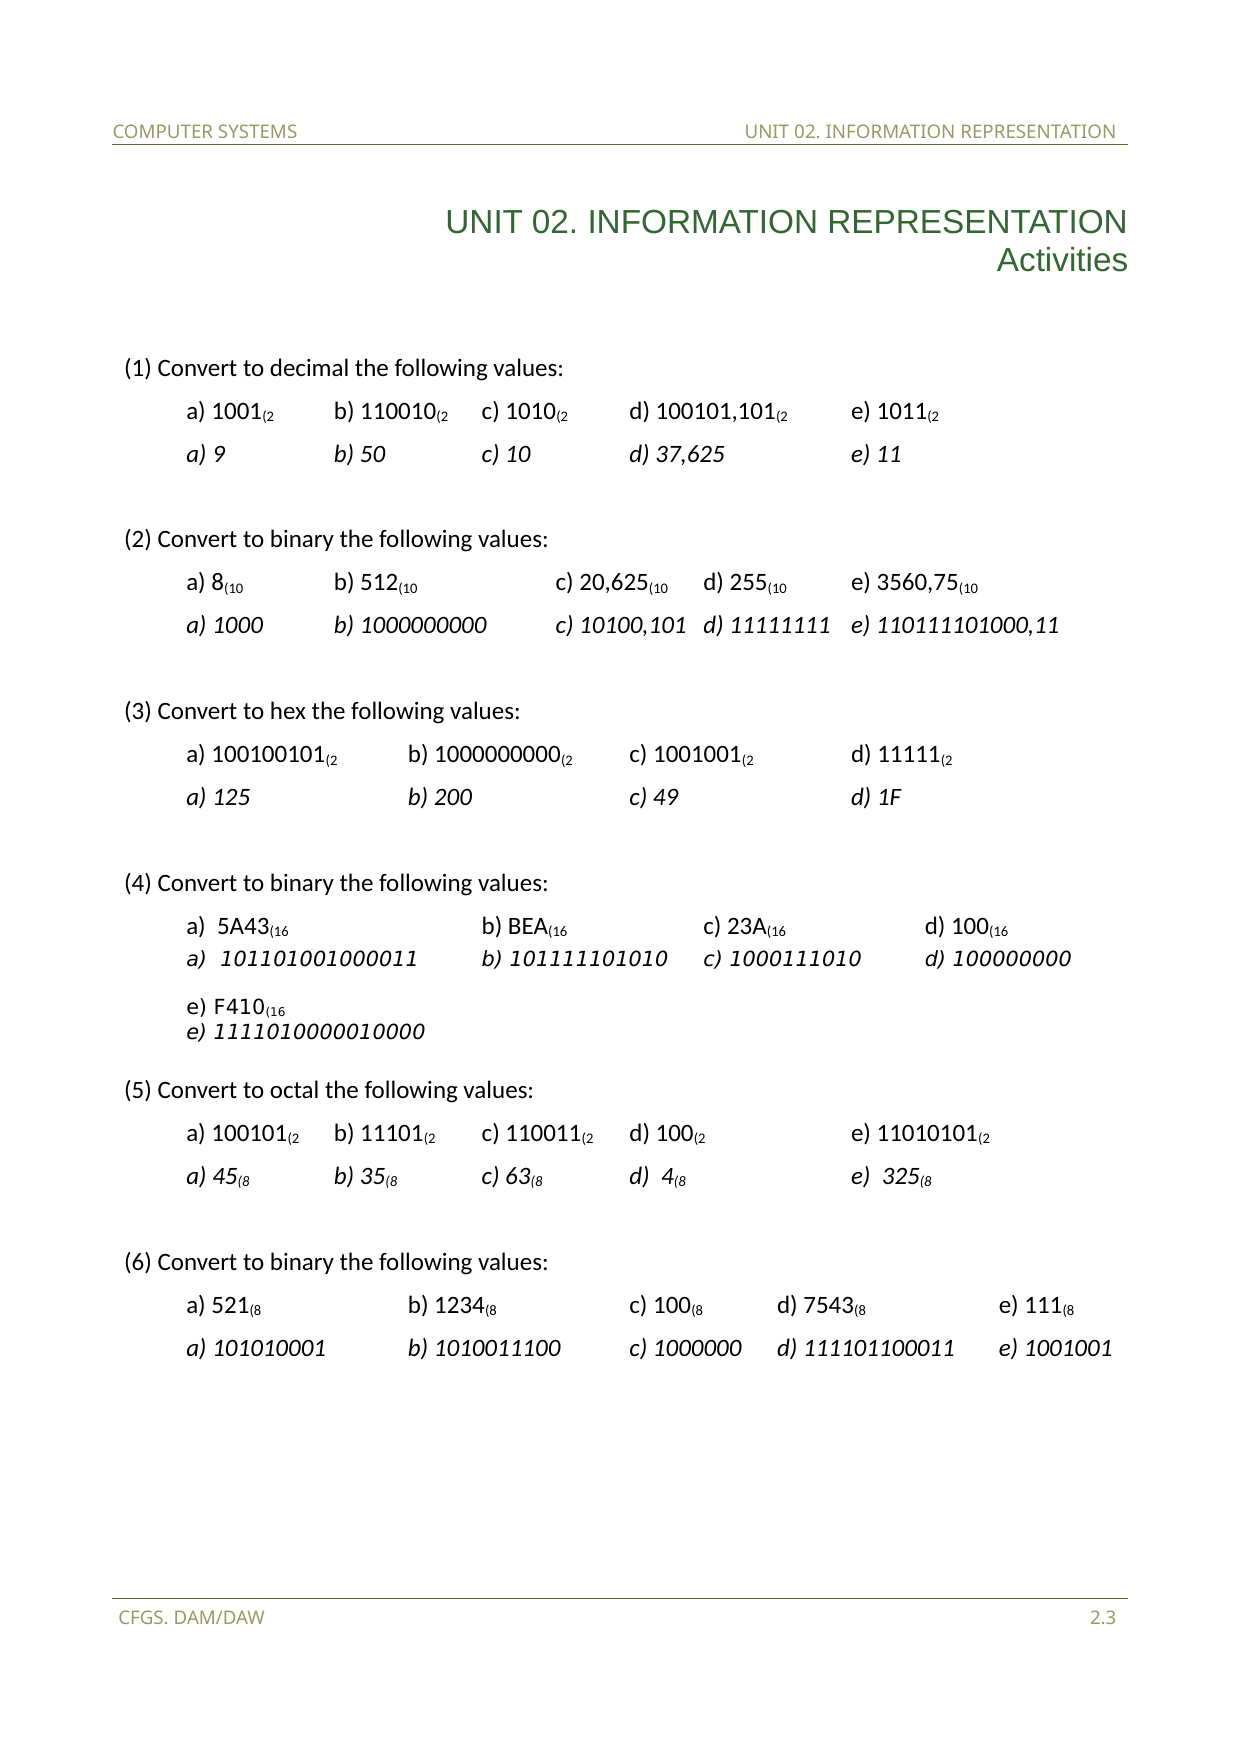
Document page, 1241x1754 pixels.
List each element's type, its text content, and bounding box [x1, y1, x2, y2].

text UNIT 02. Information Representation [112, 202, 1128, 240]
text (6) Convert to binary the following values: [112, 1246, 1128, 1276]
text (1) Convert to decimal the following values: [112, 352, 1128, 382]
text (2) Convert to binary the following values: [112, 524, 1128, 554]
text a) 8(10 b) 512(10 c) 20,625(10 d) 255(10 e) 3560,75(10 [112, 567, 1128, 597]
text a) 100101(2 b) 11101(2 c) 110011(2 d) 100(2 e) 11010101(2 [112, 1117, 1128, 1148]
text a) 100100101(2 b) 1000000000(2 c) 1001001(2 d) 11111(2 [112, 738, 1128, 769]
text a) 101101001000011 b) 101111101010 c) 1000111010 d) 100000000 [112, 947, 1128, 971]
text a) 5A43(16 b) BEA(16 c) 23A(16 d) 100(16 [112, 910, 1128, 940]
text a) 125 b) 200 c) 49 d) 1F [112, 781, 1128, 812]
text a) 1000 b) 1000000000 c) 10100,101 d) 11111111 e) 110111101000,11 [112, 609, 1128, 640]
text a) 1001(2 b) 110010(2 c) 1010(2 d) 100101,101(2 e) 1011(2 [112, 395, 1128, 425]
text a) 521(8 b) 1234(8 c) 100(8 d) 7543(8 e) 111(8 [112, 1289, 1128, 1319]
text e) F410(16 e) 1111010000010000 [112, 995, 1128, 1044]
text a) 45(8 b) 35(8 c) 63(8 d) 4(8 e) 325(8 [112, 1160, 1128, 1191]
text (3) Convert to hex the following values: [112, 695, 1128, 726]
text a) 101010001 b) 1010011100 c) 1000000 d) 111101100011 e) 1001001 [112, 1332, 1128, 1362]
text Activities [112, 240, 1128, 279]
text (4) Convert to binary the following values: [112, 867, 1128, 897]
text (5) Convert to octal the following values: [112, 1074, 1128, 1105]
text a) 9 b) 50 c) 10 d) 37,625 e) 11 [112, 438, 1128, 468]
